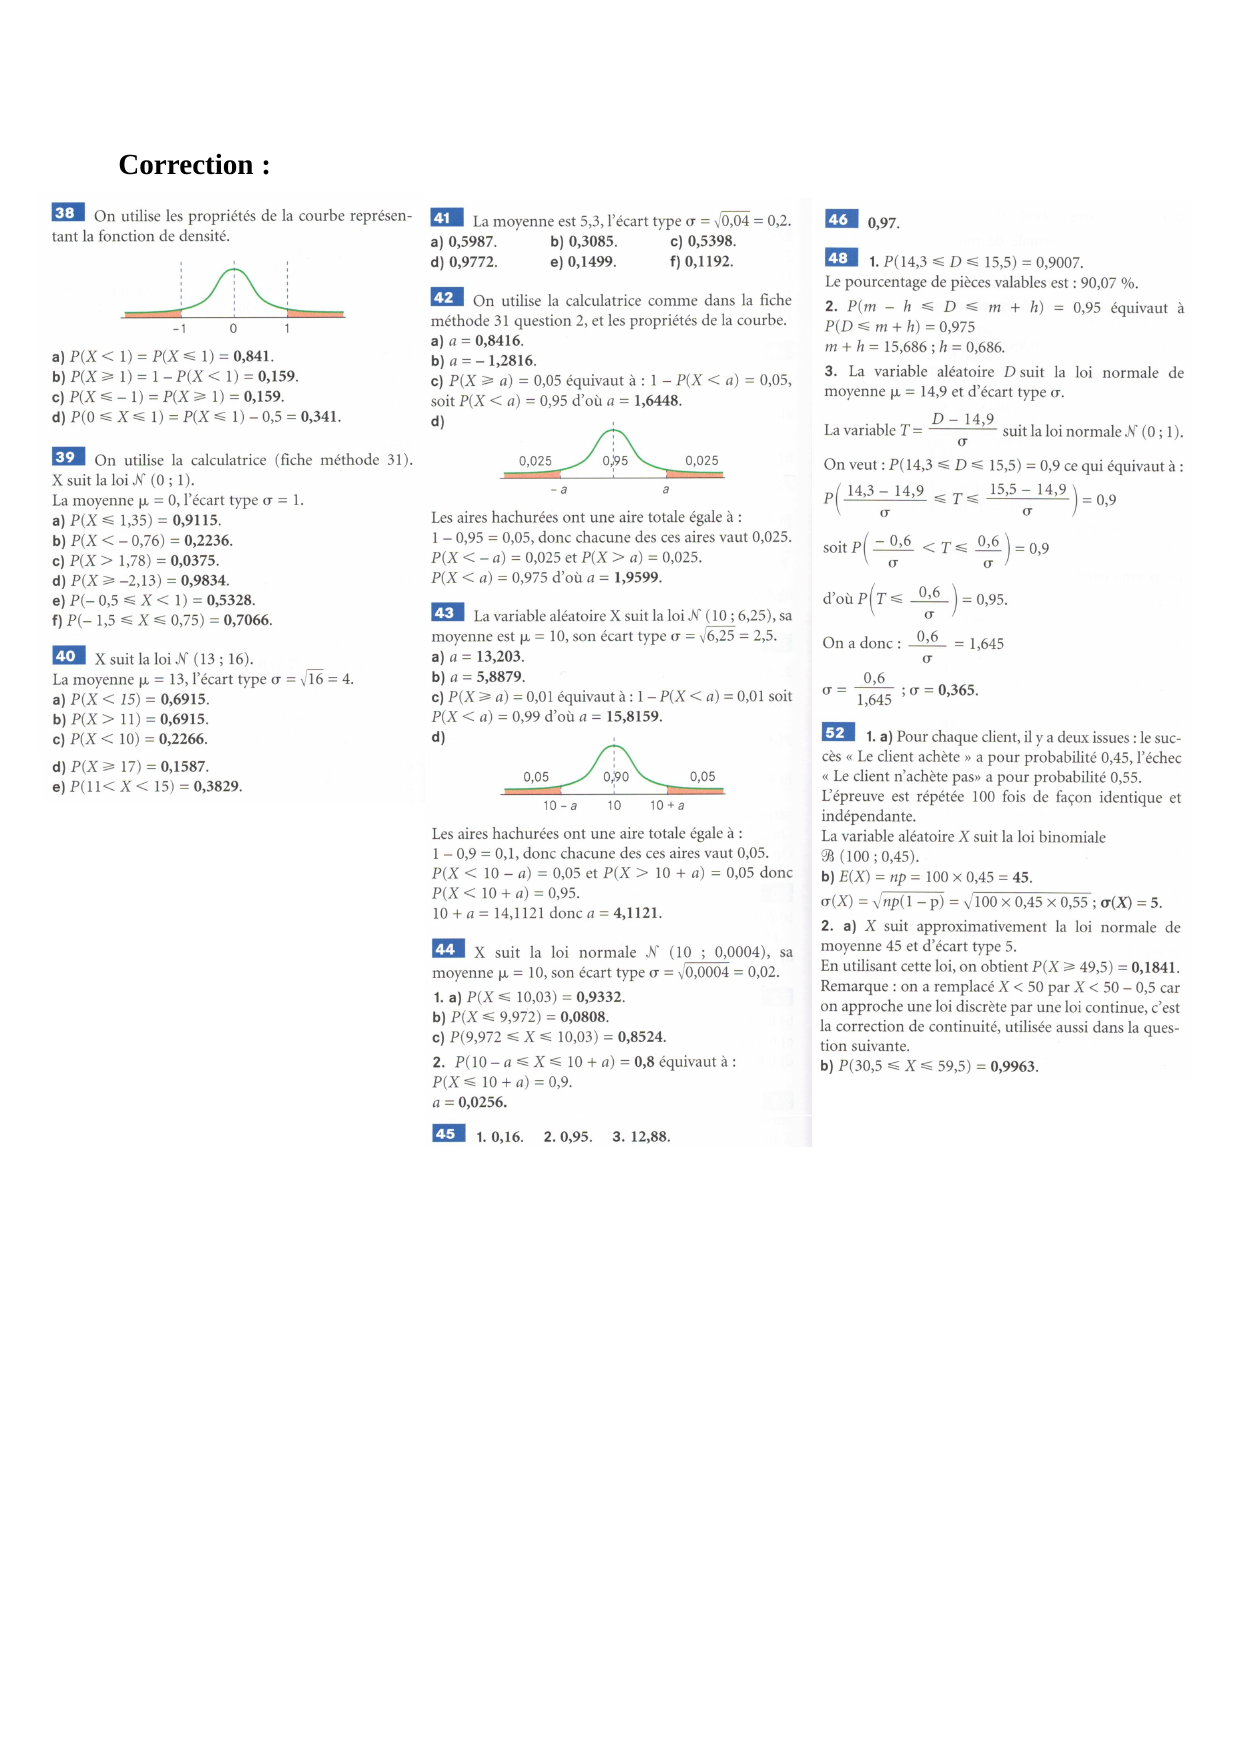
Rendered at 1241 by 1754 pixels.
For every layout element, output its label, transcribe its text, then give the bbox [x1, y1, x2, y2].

text Correction : [118, 147, 1122, 180]
